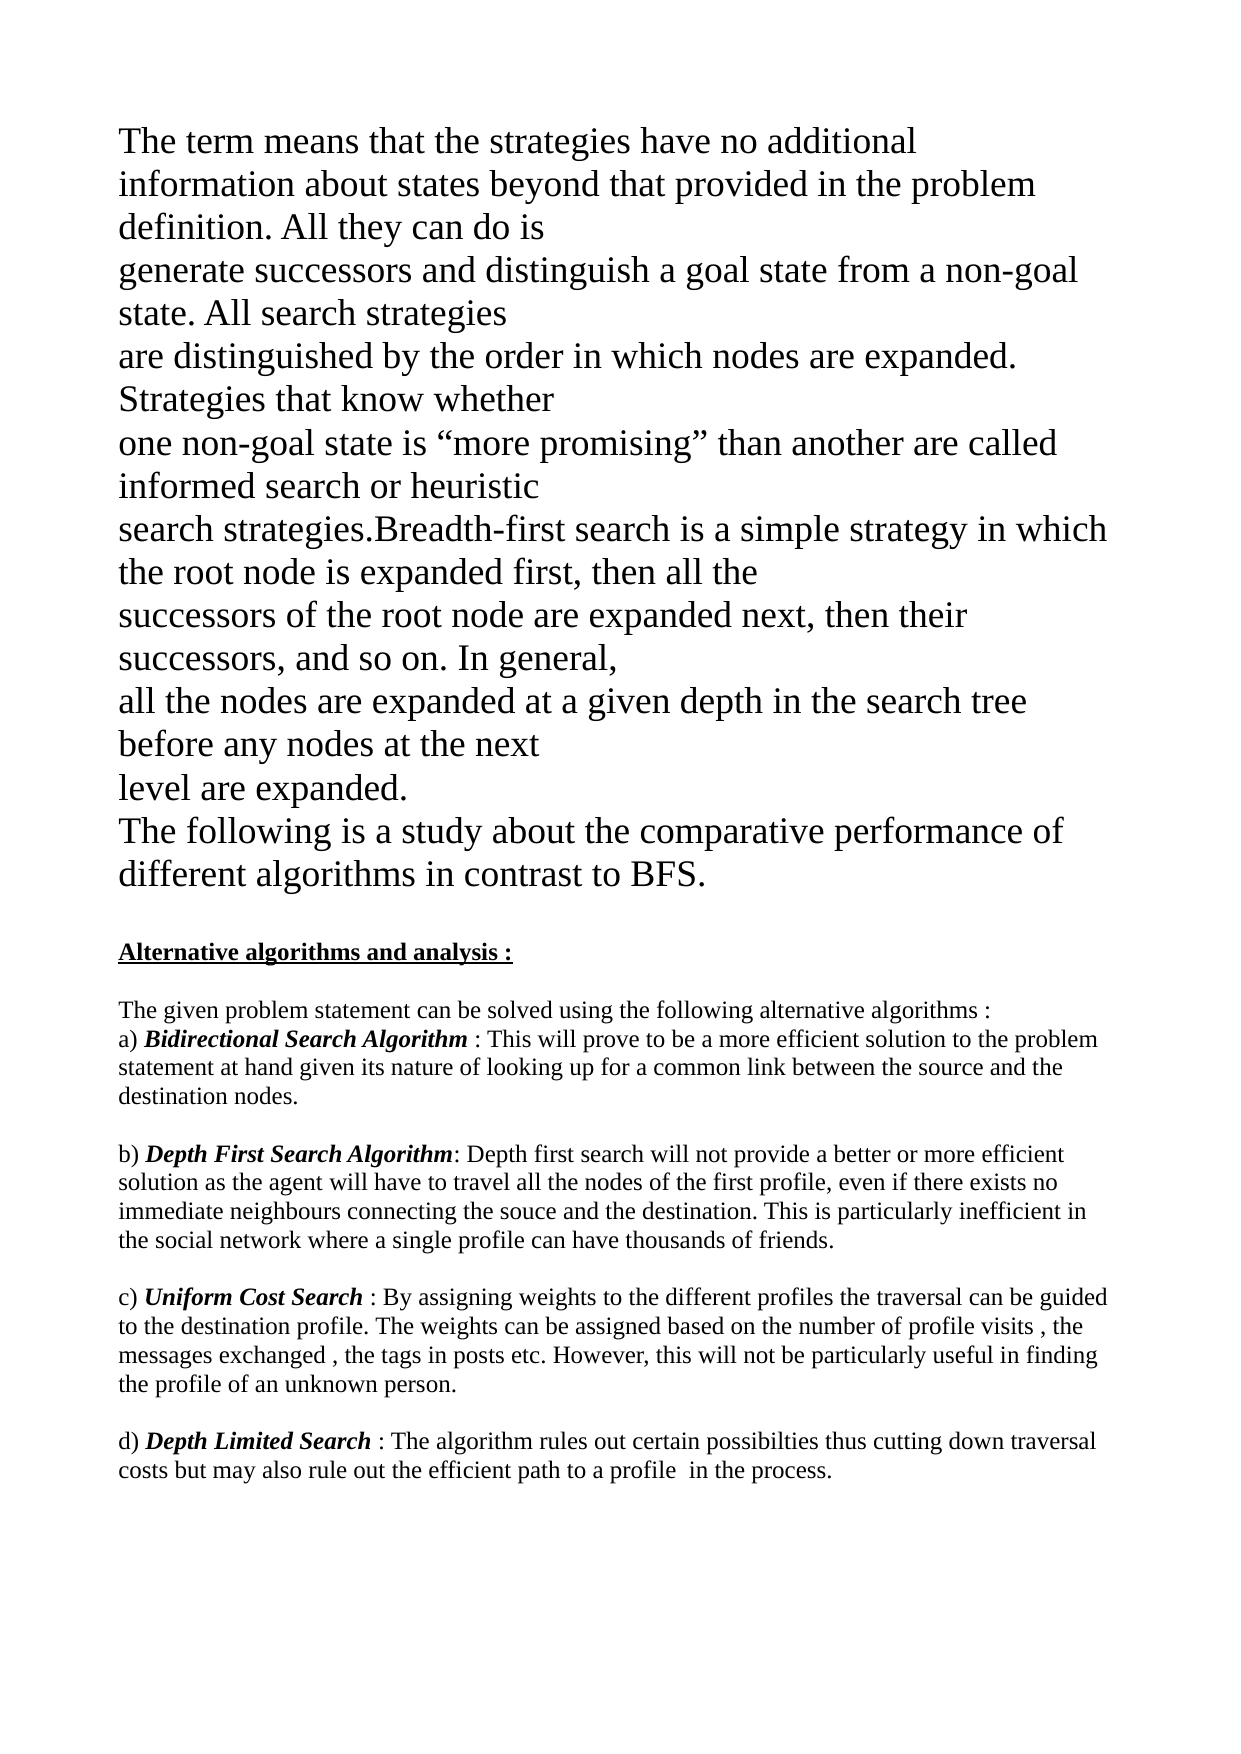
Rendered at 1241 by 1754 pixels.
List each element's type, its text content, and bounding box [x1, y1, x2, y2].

text one non-goal state is “more promising” than another are called informed search or heuristic [118, 420, 1122, 506]
text b) Depth First Search Algorithm: Depth first search will not provide a better or more efficient solution as the agent will have to travel all the nodes of the first profile, even if there exists no immediate neighbours connecting the souce and the destination. This is particularly inefficient in the social network where a single profile can have thousands of friends. [118, 1139, 1122, 1254]
text a) Bidirectional Search Algorithm : This will prove to be a more efficient solution to the problem statement at hand given its nature of looking up for a common link between the source and the destination nodes. [118, 1024, 1122, 1110]
text The term means that the strategies have no additional [118, 118, 1122, 161]
text c) Uniform Cost Search : By assigning weights to the different profiles the traversal can be guided to the destination profile. The weights can be assigned based on the number of profile visits , the messages exchanged , the tags in posts etc. However, this will not be particularly useful in finding the profile of an unknown person. [118, 1282, 1122, 1397]
text generate successors and distinguish a goal state from a non-goal state. All search strategies [118, 247, 1122, 334]
text Alternative algorithms and analysis : [118, 937, 1122, 966]
text level are expanded. [118, 765, 1122, 808]
text all the nodes are expanded at a given depth in the search tree before any nodes at the next [118, 679, 1122, 765]
text The following is a study about the comparative performance of different algorithms in contrast to BFS. [118, 808, 1122, 894]
text The given problem statement can be solved using the following alternative algorithms : [118, 995, 1122, 1024]
text search strategies.Breadth-first search is a simple strategy in which the root node is expanded first, then all the [118, 506, 1122, 592]
text d) Depth Limited Search : The algorithm rules out certain possibilties thus cutting down traversal costs but may also rule out the efficient path to a profile in the process. [118, 1426, 1122, 1484]
text information about states beyond that provided in the problem definition. All they can do is [118, 161, 1122, 247]
text are distinguished by the order in which nodes are expanded. Strategies that know whether [118, 334, 1122, 420]
text successors of the root node are expanded next, then their successors, and so on. In general, [118, 592, 1122, 679]
